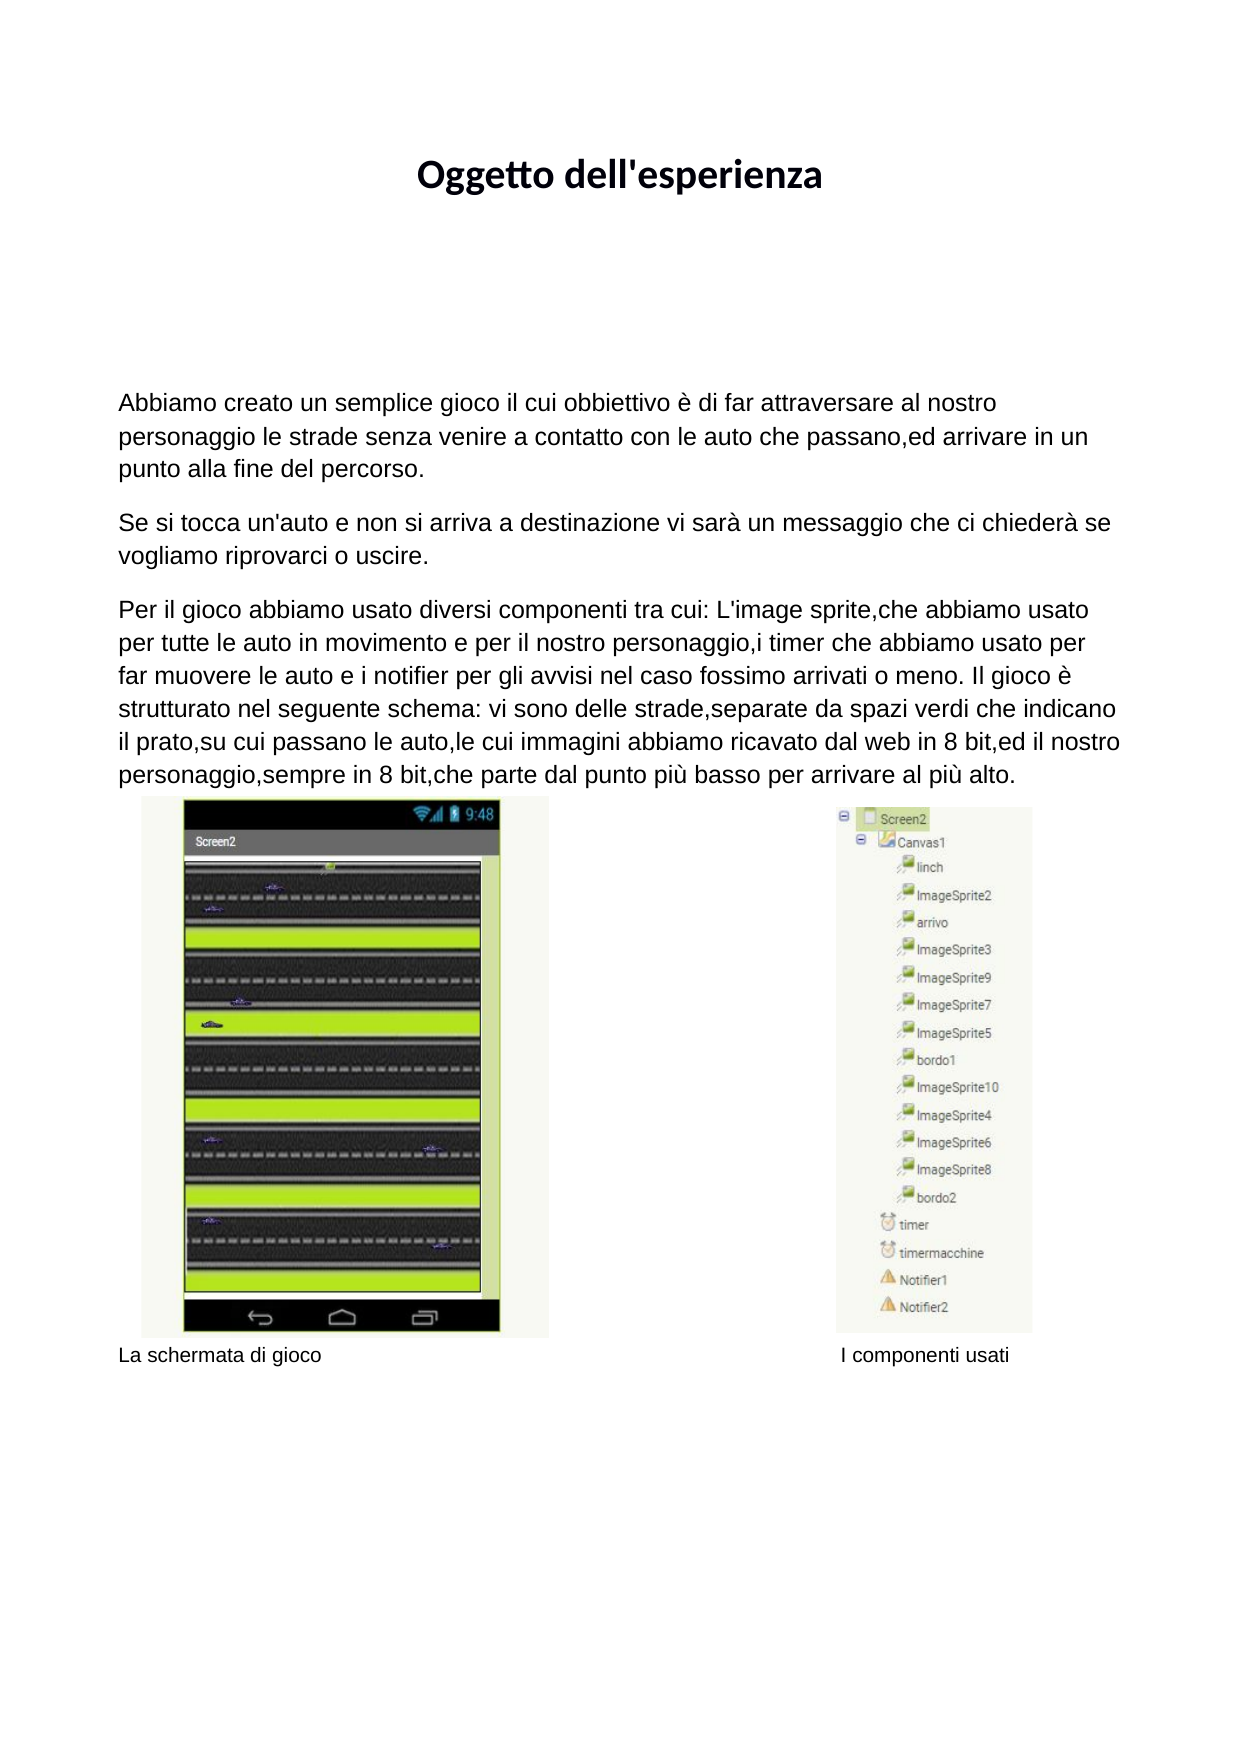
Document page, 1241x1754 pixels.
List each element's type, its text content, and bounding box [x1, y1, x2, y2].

text Se si tocca un'auto e non si arriva a destinazione vi sarà un messaggio che ci chiederà se vogliamo riprovarci o uscire. [118, 508, 1122, 570]
text Abbiamo creato un semplice gioco il cui obbiettivo è di far attraversare al nostro personaggio le strade senza venire a contatto con le auto che passano,ed arrivare in un punto alla fine del percorso. [118, 388, 1122, 483]
picture [141, 796, 549, 1338]
text Per il gioco abbiamo usato diversi componenti tra cui: L'image sprite,che abbiamo usato per tutte le auto in movimento e per il nostro personaggio,i timer che abbiamo usato per far muovere le auto e i notifier per gli avvisi nel caso fossimo arrivati o meno. Il gioco è strutturato nel seguente schema: vi sono delle strade,separate da spazi verdi che indicano il prato,su cui passano le auto,le cui immagini abbiamo ricavato dal web in 8 bit,ed il nostro personaggio,sempre in 8 bit,che parte dal punto più basso per arrivare al più alto. [118, 595, 1122, 789]
text La schermata di gioco I componenti usati [118, 794, 1122, 1367]
picture [836, 807, 1033, 1333]
text Oggetto dell'esperienza [118, 148, 1122, 198]
